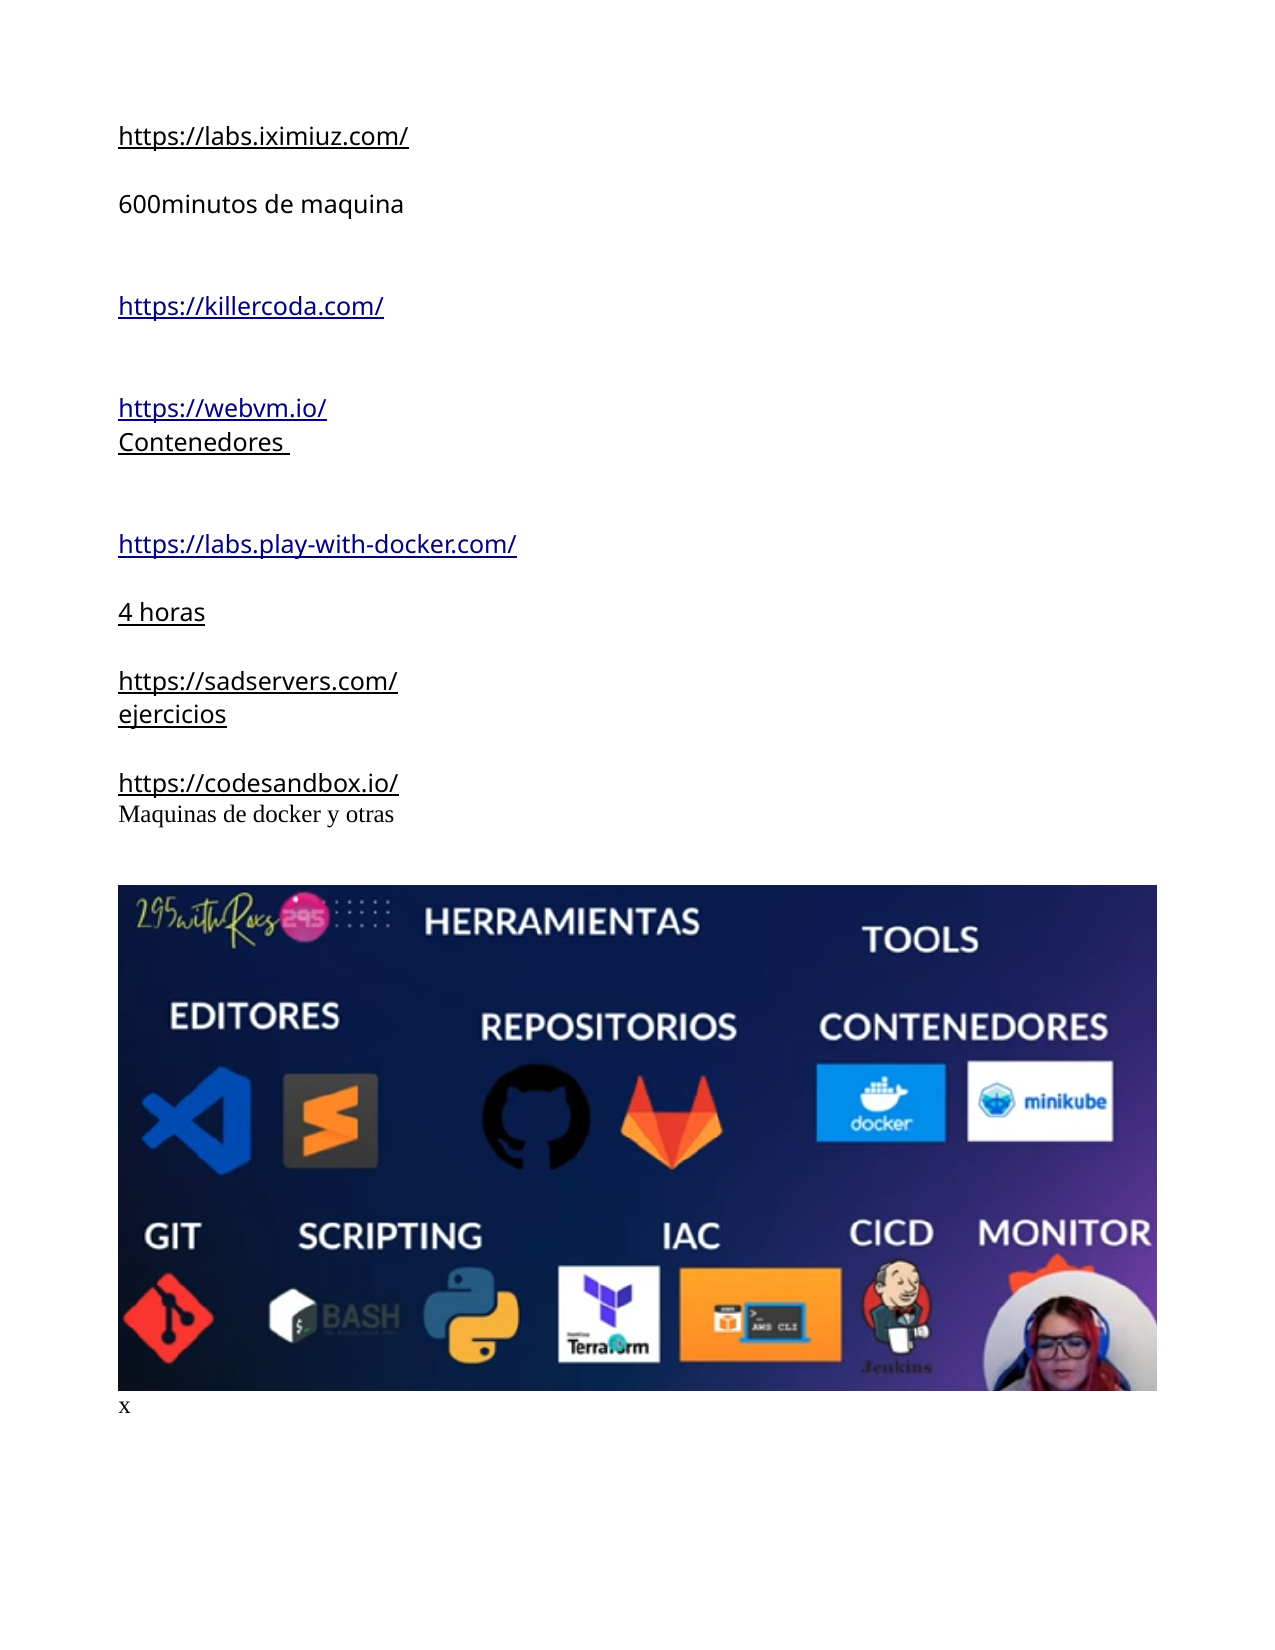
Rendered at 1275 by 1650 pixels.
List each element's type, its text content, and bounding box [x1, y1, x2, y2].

text ejercicios [118, 697, 1157, 731]
text 4 horas [118, 595, 1157, 629]
text Maquinas de docker y otras [118, 799, 1157, 828]
text Contenedores [118, 425, 1157, 459]
text https://sadservers.com/ [118, 663, 1157, 697]
text https://labs.iximiuz.com/ [118, 118, 1157, 152]
text https://labs.play-with-docker.com/ [118, 527, 1157, 561]
text https://codesandbox.io/ [118, 765, 1157, 799]
picture [118, 885, 1157, 1391]
text 600minutos de maquina [118, 186, 1157, 220]
text https://killercoda.com/ [118, 288, 1157, 322]
text x [118, 1391, 1157, 1419]
text https://webvm.io/ [118, 391, 1157, 425]
